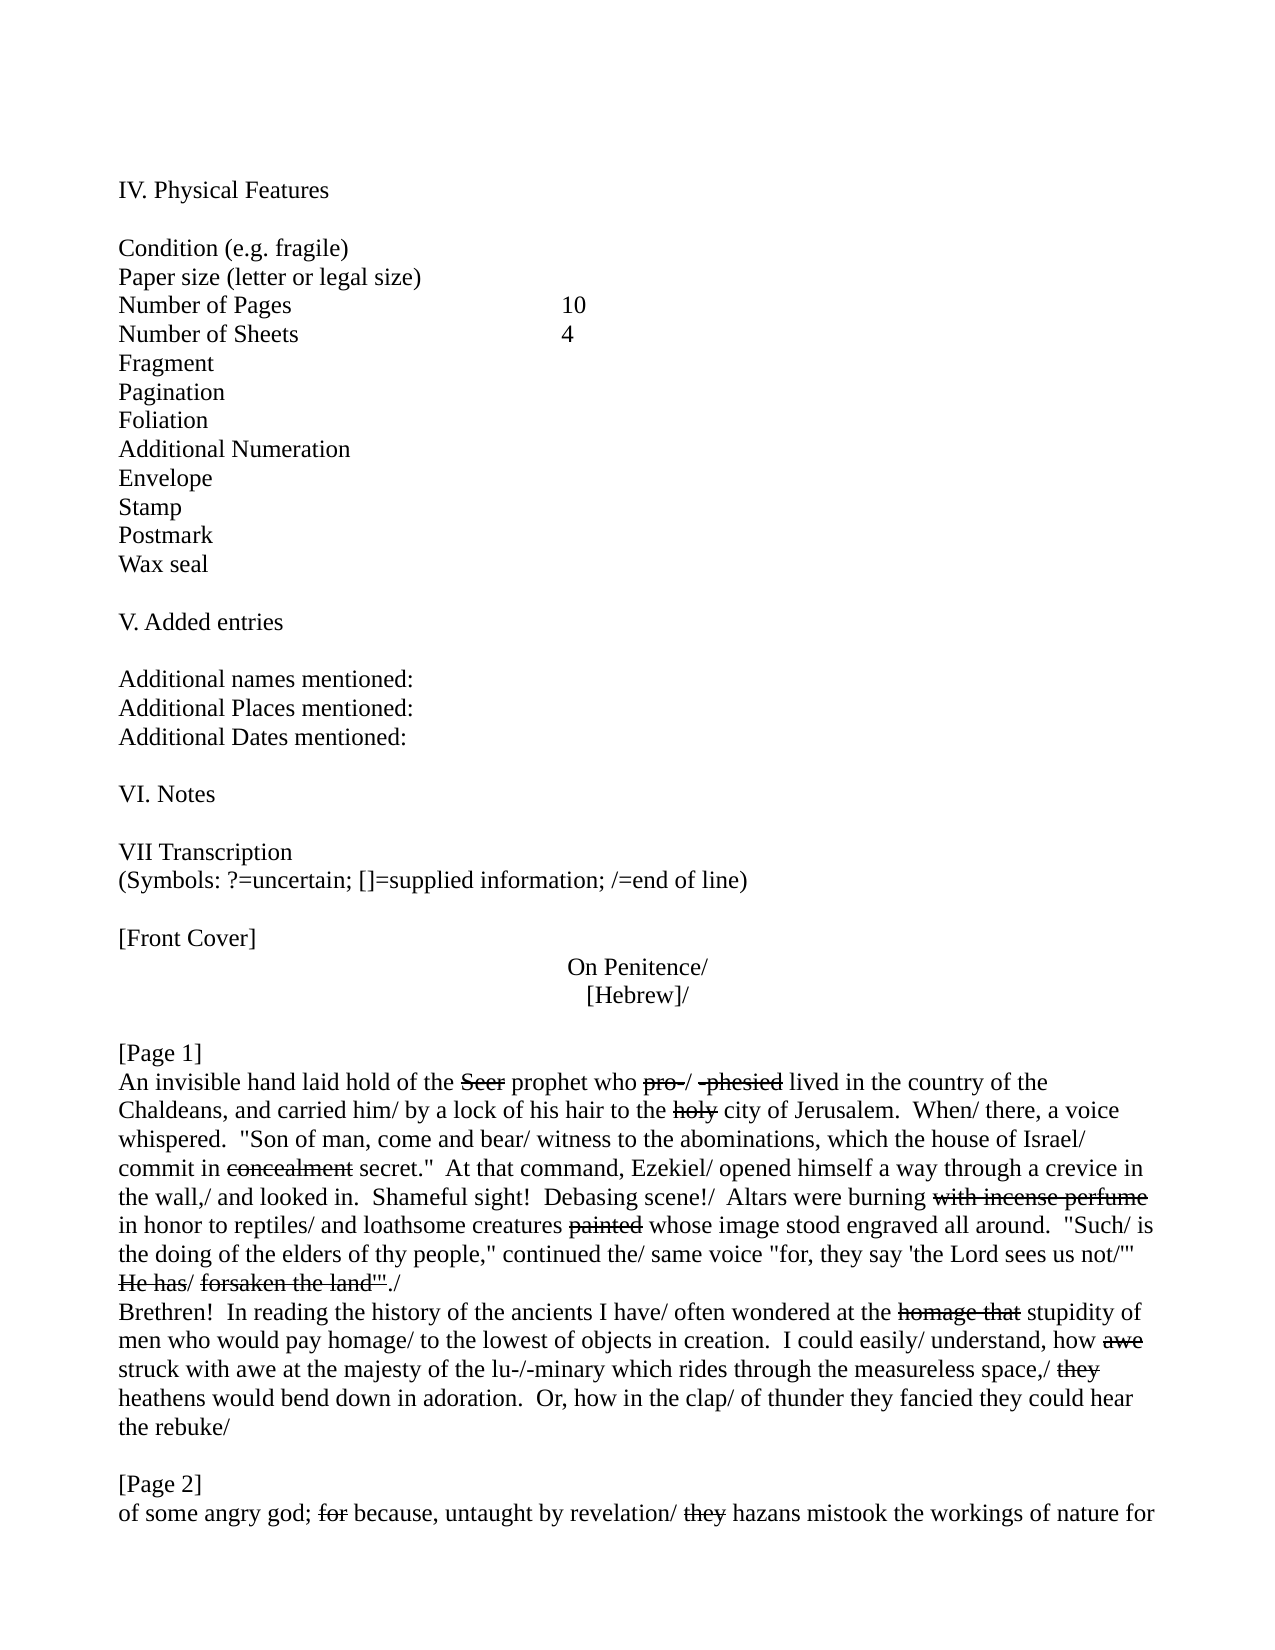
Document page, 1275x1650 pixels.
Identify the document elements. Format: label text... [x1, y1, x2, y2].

text (Symbols: ?=uncertain; []=supplied information; /=end of line) [118, 866, 1157, 894]
text Brethren! In reading the history of the ancients I have/ often wondered at the homage that stupidity of men who would pay homage/ to the lowest of objects in creation. I could easily/ understand, how awe struck with awe at the majesty of the lu-/-minary which rides through the measureless space,/ they heathens would bend down in adoration. Or, how in the clap/ of thunder they fancied they could hear the rebuke/ [118, 1297, 1157, 1441]
text An invisible hand laid hold of the Seer prophet who pro-/ -phesied lived in the country of the Chaldeans, and carried him/ by a lock of his hair to the holy city of Jerusalem. When/ there, a voice whispered. "Son of man, come and bear/ witness to the abominations, which the house of Israel/ commit in concealment secret." At that command, Ezekiel/ opened himself a way through a crevice in the wall,/ and looked in. Shameful sight! Debasing scene!/ Altars were burning with incense perfume in honor to reptiles/ and loathsome creatures painted whose image stood engraved all around. "Such/ is the doing of the elders of thy people," continued the/ same voice "for, they say 'the Lord sees us not/'" He has/ forsaken the land'"./ [118, 1067, 1157, 1297]
text Fragment [118, 348, 1157, 377]
text V. Added entries [118, 607, 1157, 636]
text Number of Pages 10 [118, 291, 1157, 319]
text Number of Sheets 4 [118, 319, 1157, 348]
text [Page 1] [118, 1038, 1157, 1067]
text Stamp [118, 492, 1157, 521]
text Paper size (letter or legal size) [118, 262, 1157, 291]
text [Front Cover] [118, 923, 1157, 952]
text On Penitence/ [118, 952, 1157, 981]
text VII Transcription [118, 837, 1157, 866]
text Pagination [118, 377, 1157, 406]
text Additional names mentioned: [118, 664, 1157, 693]
text Postma rk [118, 521, 1157, 549]
text Condition (e.g. fragile) [118, 233, 1157, 262]
text [Hebrew]/ [118, 981, 1157, 1009]
text VI. Notes [118, 779, 1157, 808]
text Foliation [118, 406, 1157, 434]
text Additional Numeration [118, 434, 1157, 463]
text of some angry god; for because, untaught by revelation/ they hazans mistook the workings of nature for [118, 1498, 1157, 1527]
text IV. Physical Features [118, 176, 1157, 204]
text [Page 2] [118, 1469, 1157, 1498]
text Envelope [118, 463, 1157, 492]
text Wax seal [118, 549, 1157, 578]
text Additional Dates mentioned: [118, 722, 1157, 751]
text Additional Places mentioned: [118, 693, 1157, 722]
